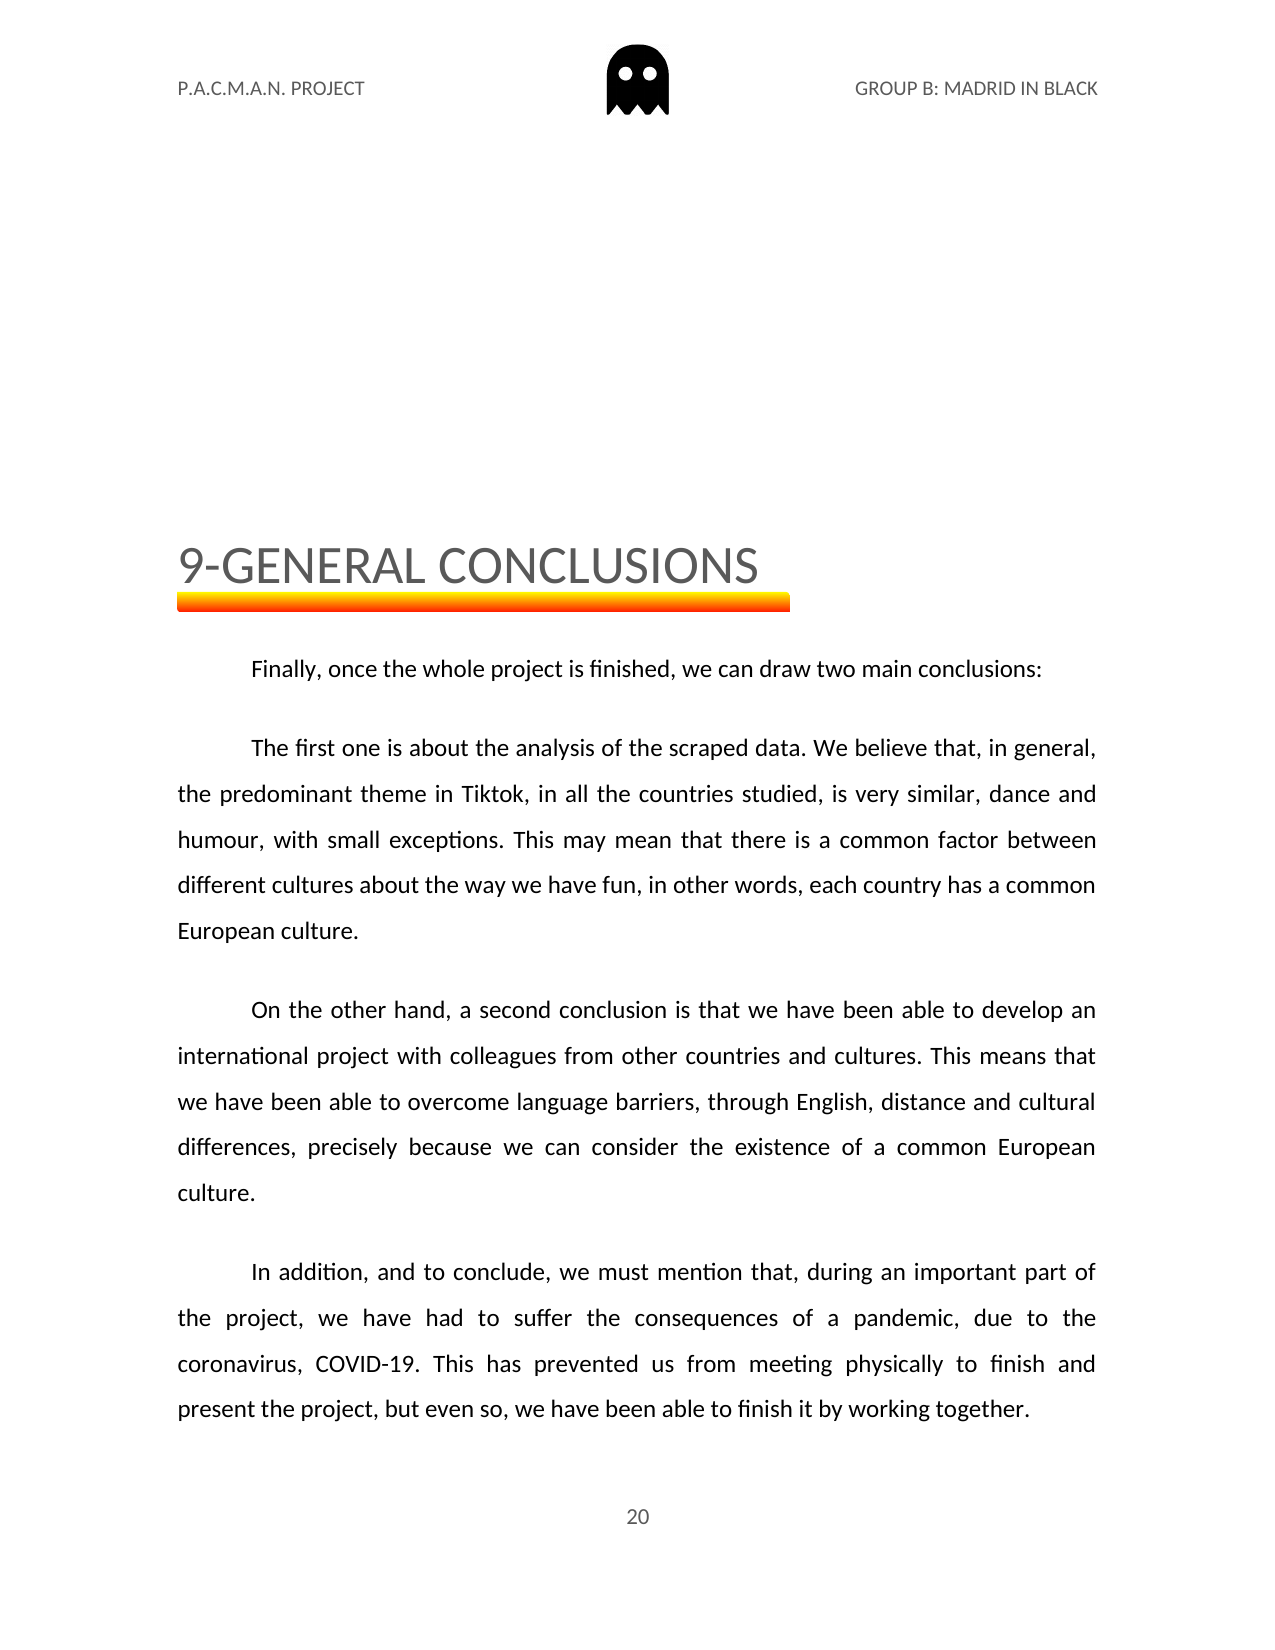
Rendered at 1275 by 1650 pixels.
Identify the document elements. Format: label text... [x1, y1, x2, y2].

text On the other hand, a second conclusion is that we have been able to develop an international project with colleagues from other countries and cultures. This means that we have been able to overcome language barriers, through English, distance and cultural differences, precisely because we can consider the existence of a common European culture. [177, 994, 1098, 1208]
text The first one is about the analysis of the scraped data. We believe that, in general, the predominant theme in Tiktok, in all the countries studied, is very similar, dance and humour, with small exceptions. This may mean that there is a common factor between different cultures about the way we have fun, in other words, each country has a common European culture. [177, 732, 1098, 946]
text Finally, once the whole project is finished, we can draw two main conclusions: [177, 653, 1098, 684]
text In addition, and to conclude, we must mention that, during an important part of the project, we have had to suffer the consequences of a pandemic, due to the coronavirus, COVID-19. This has prevented us from meeting physically to finish and present the project, but even so, we have been able to finish it by working together. [177, 1256, 1098, 1424]
text 9-GENERAL CONCLUSIONS [177, 531, 1098, 597]
